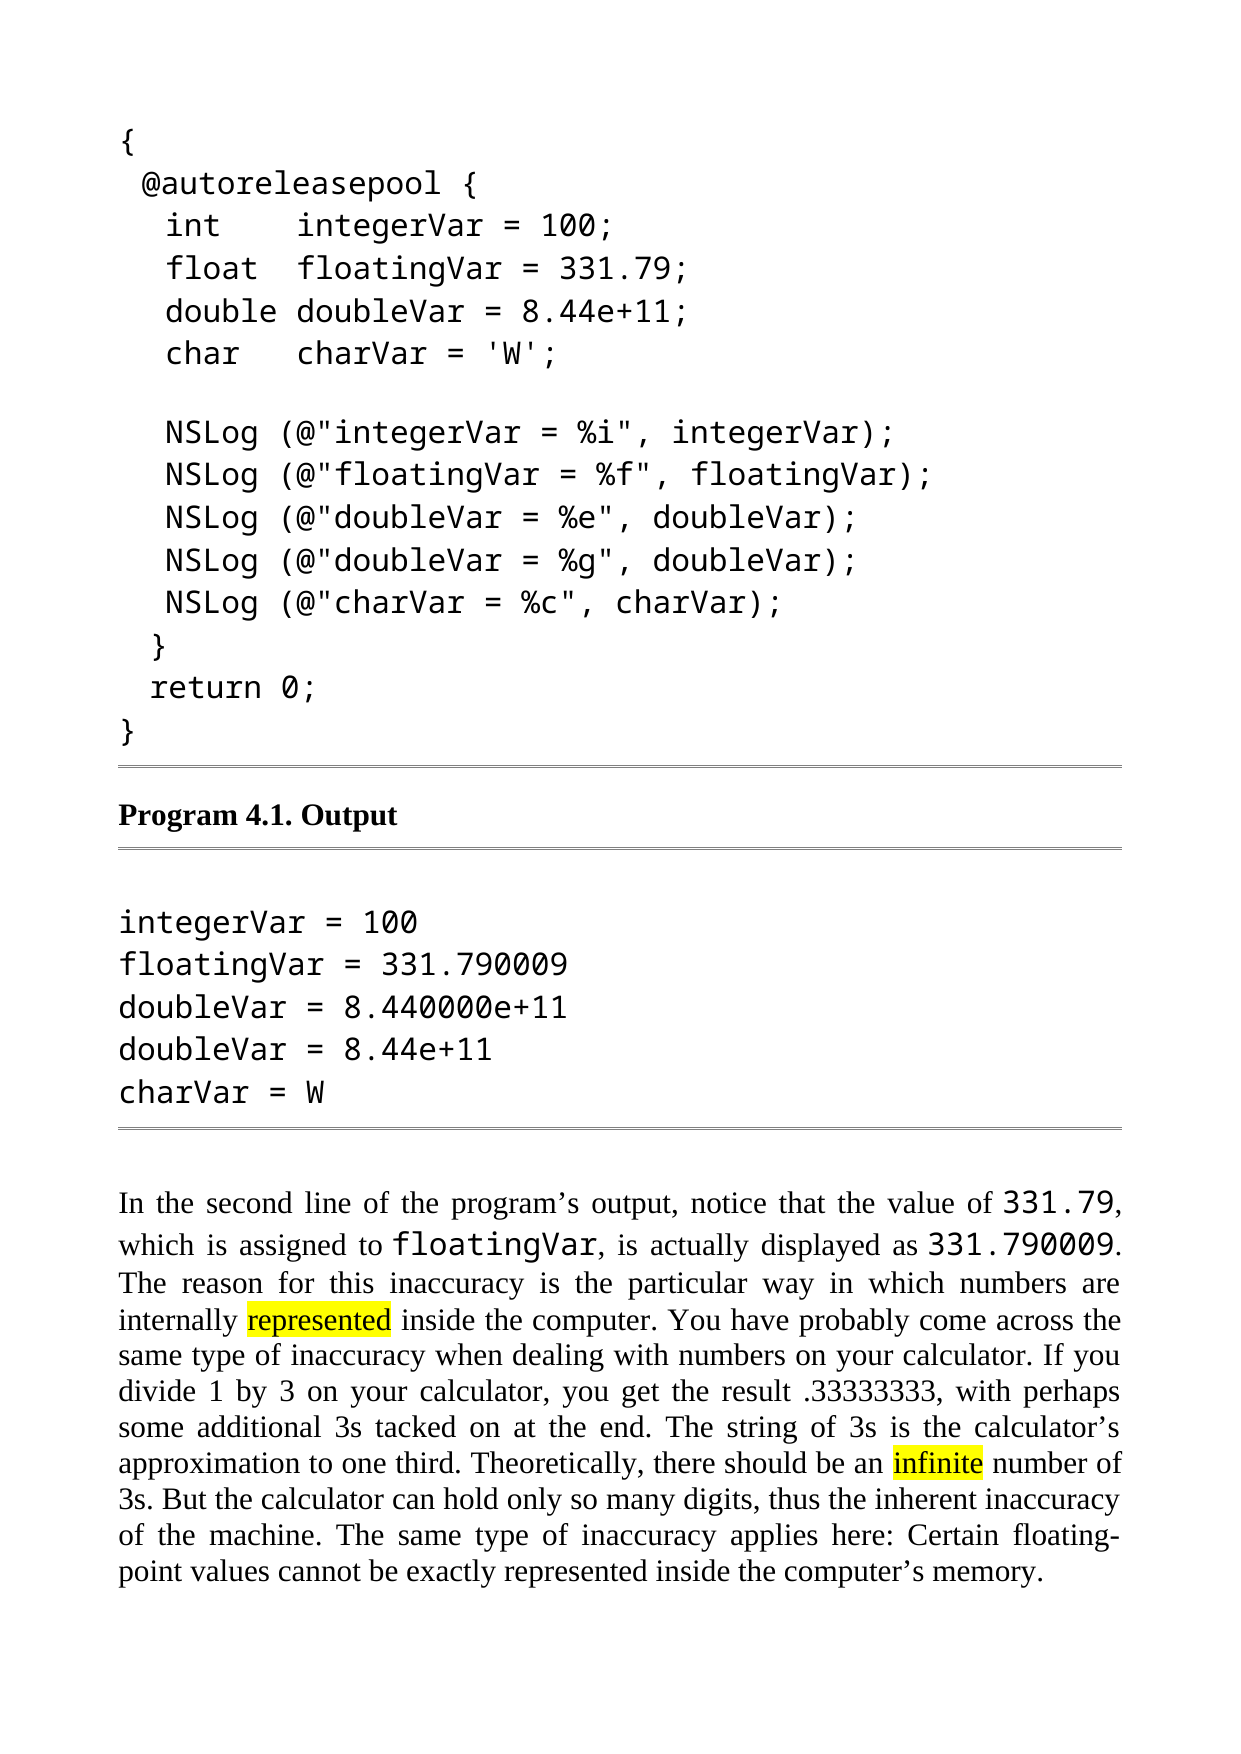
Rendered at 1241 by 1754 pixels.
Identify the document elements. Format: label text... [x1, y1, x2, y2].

text Program 4.1. Output [118, 797, 1122, 833]
text In the second line of the program’s output, notice that the value of 331.79, which is assigned to floatingVar, is actually displayed as 331.790009. The reason for this inaccuracy is the particular way in which numbers are internally represented inside the computer. You have probably come across the same type of inaccuracy when dealing with numbers on your calculator. If you divide 1 by 3 on your calculator, you get the result .33333333, with perhaps some additional 3s tacked on at the end. The string of 3s is the calculator’s approximation to one third. Theoretically, there should be an infinite number of 3s. But the calculator can hold only so many digits, thus the inherent inaccuracy of the machine. The same type of inaccuracy applies here: Certain floating-point values cannot be exactly represented inside the computer’s memory. [118, 1179, 1122, 1588]
text integerVar = 100 floatingVar = 331.790009 doubleVar = 8.440000e+11 doubleVar = 8.44e+11 charVar = W [118, 899, 1122, 1113]
text { @autoreleasepool { int integerVar = 100; float floatingVar = 331.79; double doubleVar = 8.44e+11; char charVar = 'W'; NSLog (@"integerVar = %i", integerVar); NSLog (@"floatingVar = %f", floatingVar); NSLog (@"doubleVar = %e", doubleVar); NSLog (@"doubleVar = %g", doubleVar); NSLog (@"charVar = %c", charVar); } return 0; } [118, 118, 1122, 751]
